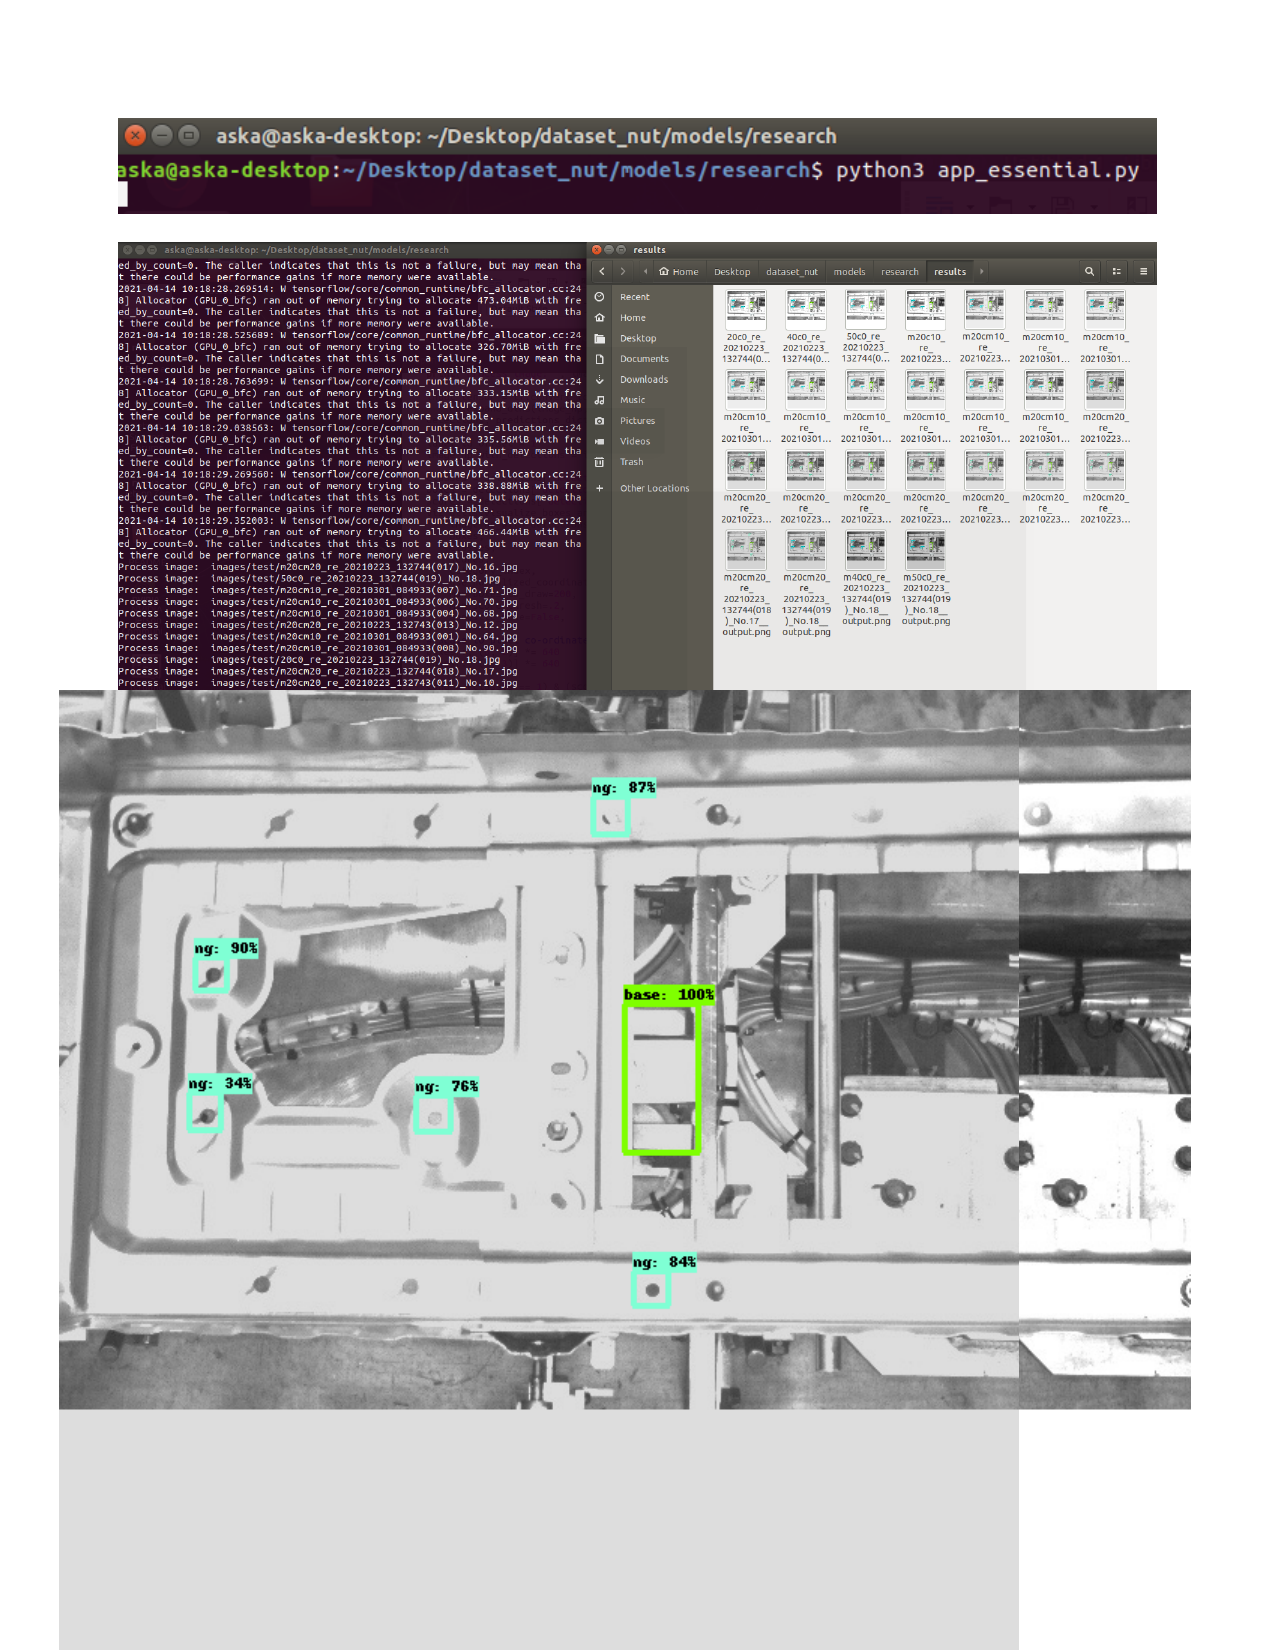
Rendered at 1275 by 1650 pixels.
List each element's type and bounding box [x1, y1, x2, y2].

picture [59, 242, 1191, 1650]
picture [118, 118, 1157, 214]
